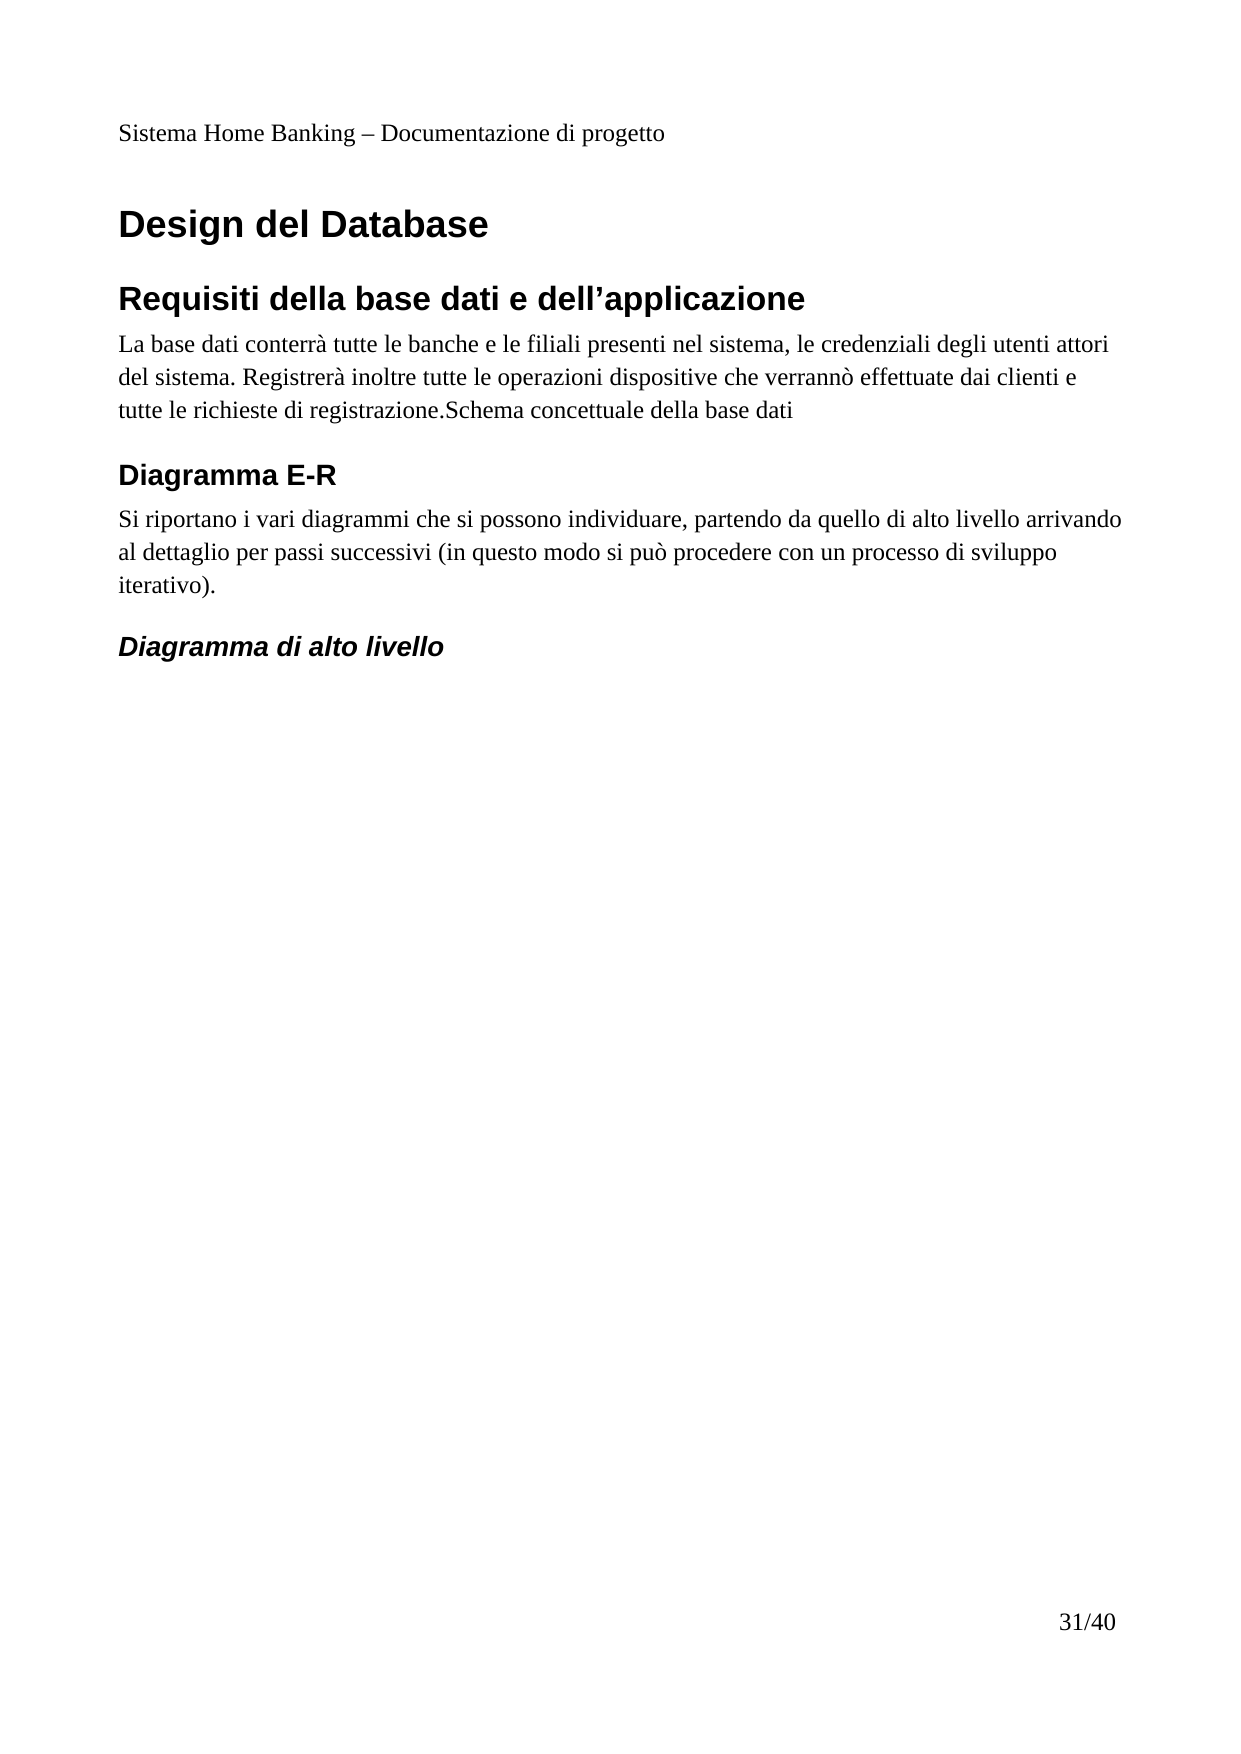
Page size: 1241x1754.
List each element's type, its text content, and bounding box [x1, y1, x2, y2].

subtitle Diagramma E-R [118, 458, 1123, 491]
text La base dati conterrà tutte le banche e le filiali presenti nel sistema, le credenziali degli utenti attori del sistema. Registrerà inoltre tutte le operazioni dispositive che verrannò effettuate dai clienti e tutte le richieste di registrazione.Schema concettuale della base dati [118, 329, 1123, 424]
subtitle Diagramma di alto livello [118, 630, 1123, 662]
subtitle Design del Database [118, 201, 1123, 245]
text Si riportano i vari diagrammi che si possono individuare, partendo da quello di alto livello arrivando al dettaglio per passi successivi (in questo modo si può procedere con un processo di sviluppo iterativo). [118, 504, 1123, 599]
subtitle Requisiti della base dati e dell’applicazione [118, 278, 1123, 317]
